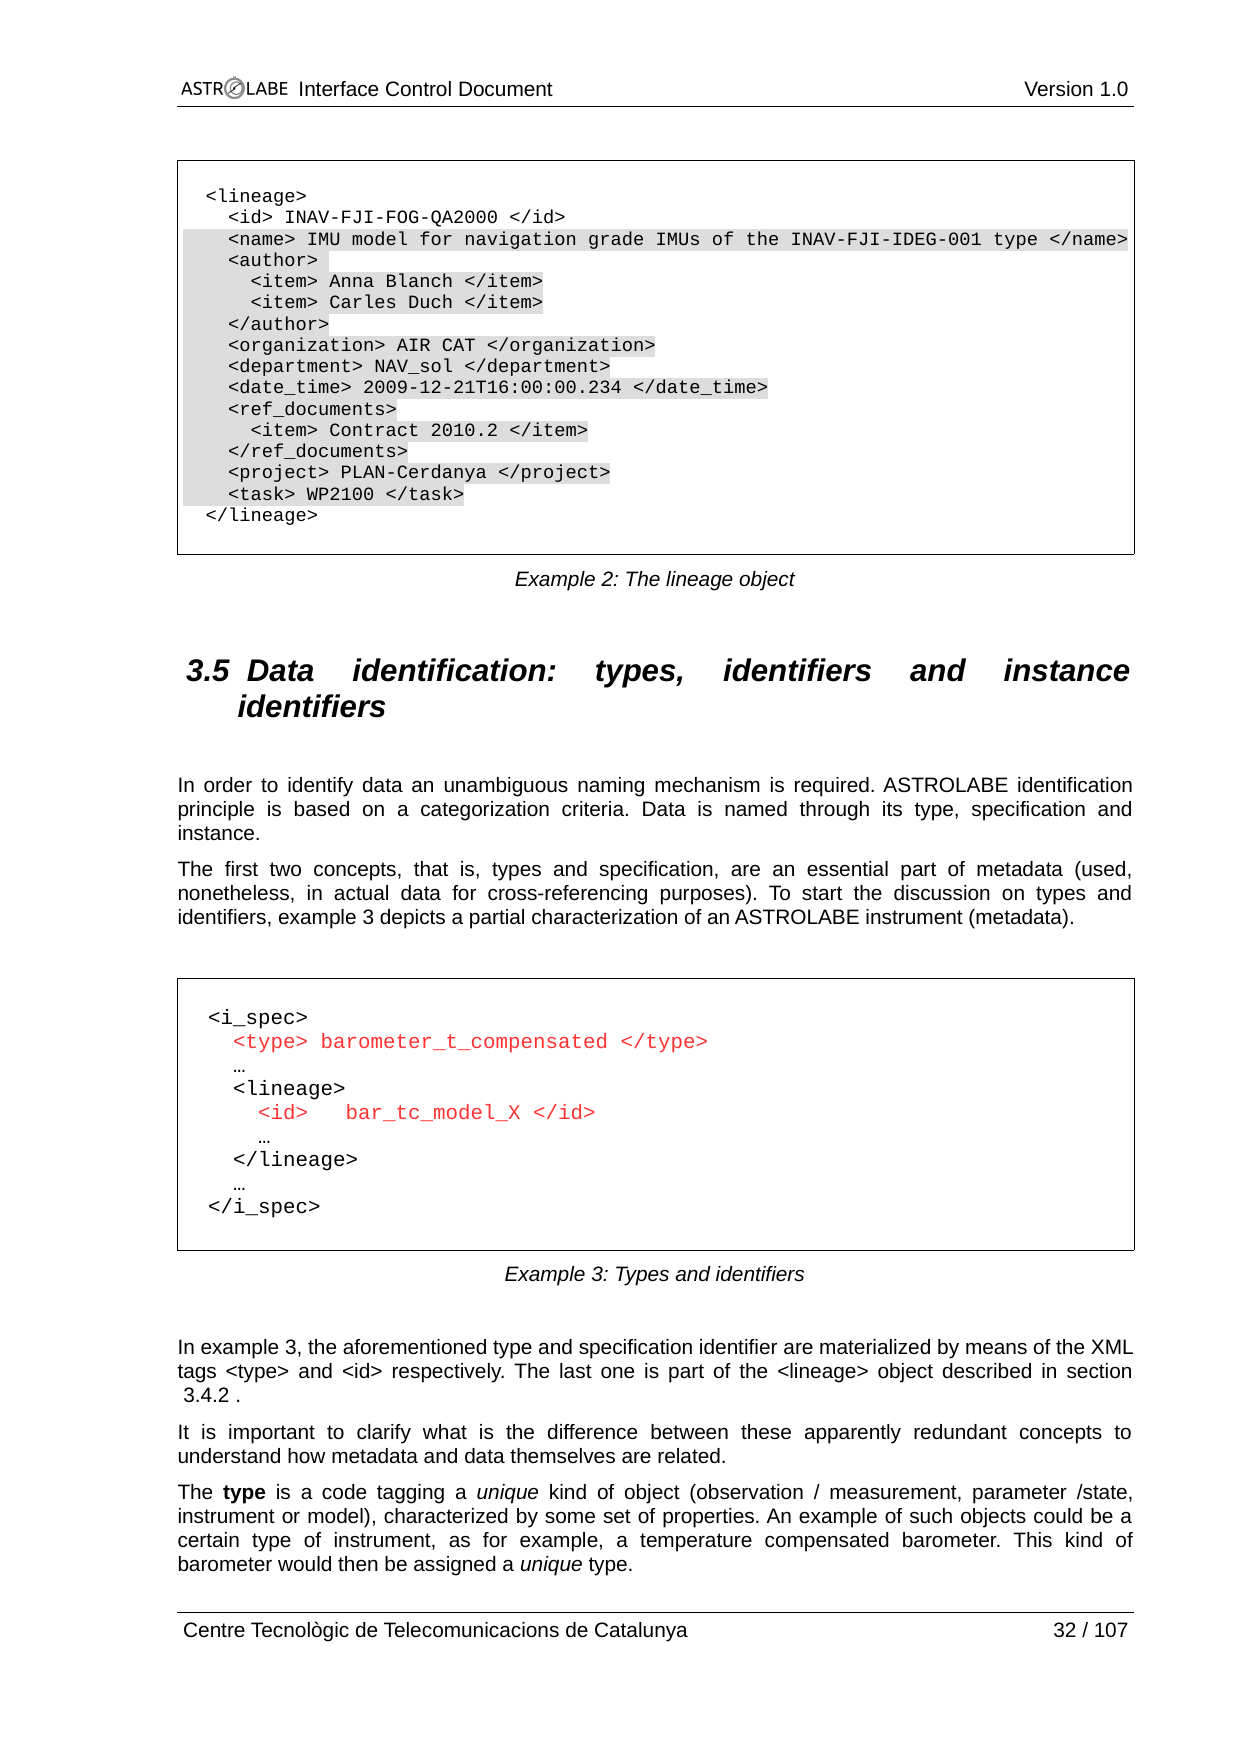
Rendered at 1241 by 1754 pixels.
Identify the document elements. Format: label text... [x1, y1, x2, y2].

table_header <i_spec> <type> barometer_t_compensated </type> … <lineage> <id> bar_tc_model_X </id> … </lineage> … </i_spec> [178, 979, 1134, 1249]
text The first two concepts, that is, types and specification, are an essential part of metadata (used, nonetheless, in actual data for cross-referencing purposes). To start the discussion on types and identifiers, example 3 depicts a partial characterization of an ASTROLABE instrument (metadata). [177, 857, 1134, 929]
picture [181, 76, 288, 99]
text It is important to clarify what is the difference between these apparently redundant concepts to understand how metadata and data themselves are related. [177, 1419, 1134, 1467]
text In example 3, the aforementioned type and specification identifier are materialized by means of the XML tags <type> and <id> respectively. The last one is part of the <lineage> object described in section 3.4.2. [177, 1335, 1134, 1407]
table_header <lineage> <id> INAV-FJI-FOG-QA2000 </id> <name> IMU model for navigation grade IMUs of the INAV-FJI-IDEG-001 type </name> <author> <item> Anna Blanch </item> <item> Carles Duch </item> </author> <organization> AIR CAT </organization> <department> NAV_sol </department> <date_time> 2009-12-21T16:00:00.234 </date_time> <ref_documents> <item> Contract 2010.2 </item> </ref_documents> <project> PLAN-Cerdanya </project> <task> WP2100 </task> </lineage> [178, 161, 1134, 554]
text Example 2: The lineage object [177, 566, 1134, 590]
text The type is a code tagging a unique kind of object (observation / measurement, parameter /state, instrument or model), characterized by some set of properties. An example of such objects could be a certain type of instrument, as for example, a temperature compensated barometer. This kind of barometer would then be assigned a unique type. [177, 1480, 1134, 1576]
subtitle Data identification: types, identifiers and instance identifiers [177, 652, 1134, 724]
text In order to identify data an unambiguous naming mechanism is required. ASTROLABE identification principle is based on a categorization criteria. Data is named through its type, specification and instance. [177, 773, 1134, 844]
text Example 3: Types and identifiers [177, 1262, 1134, 1286]
